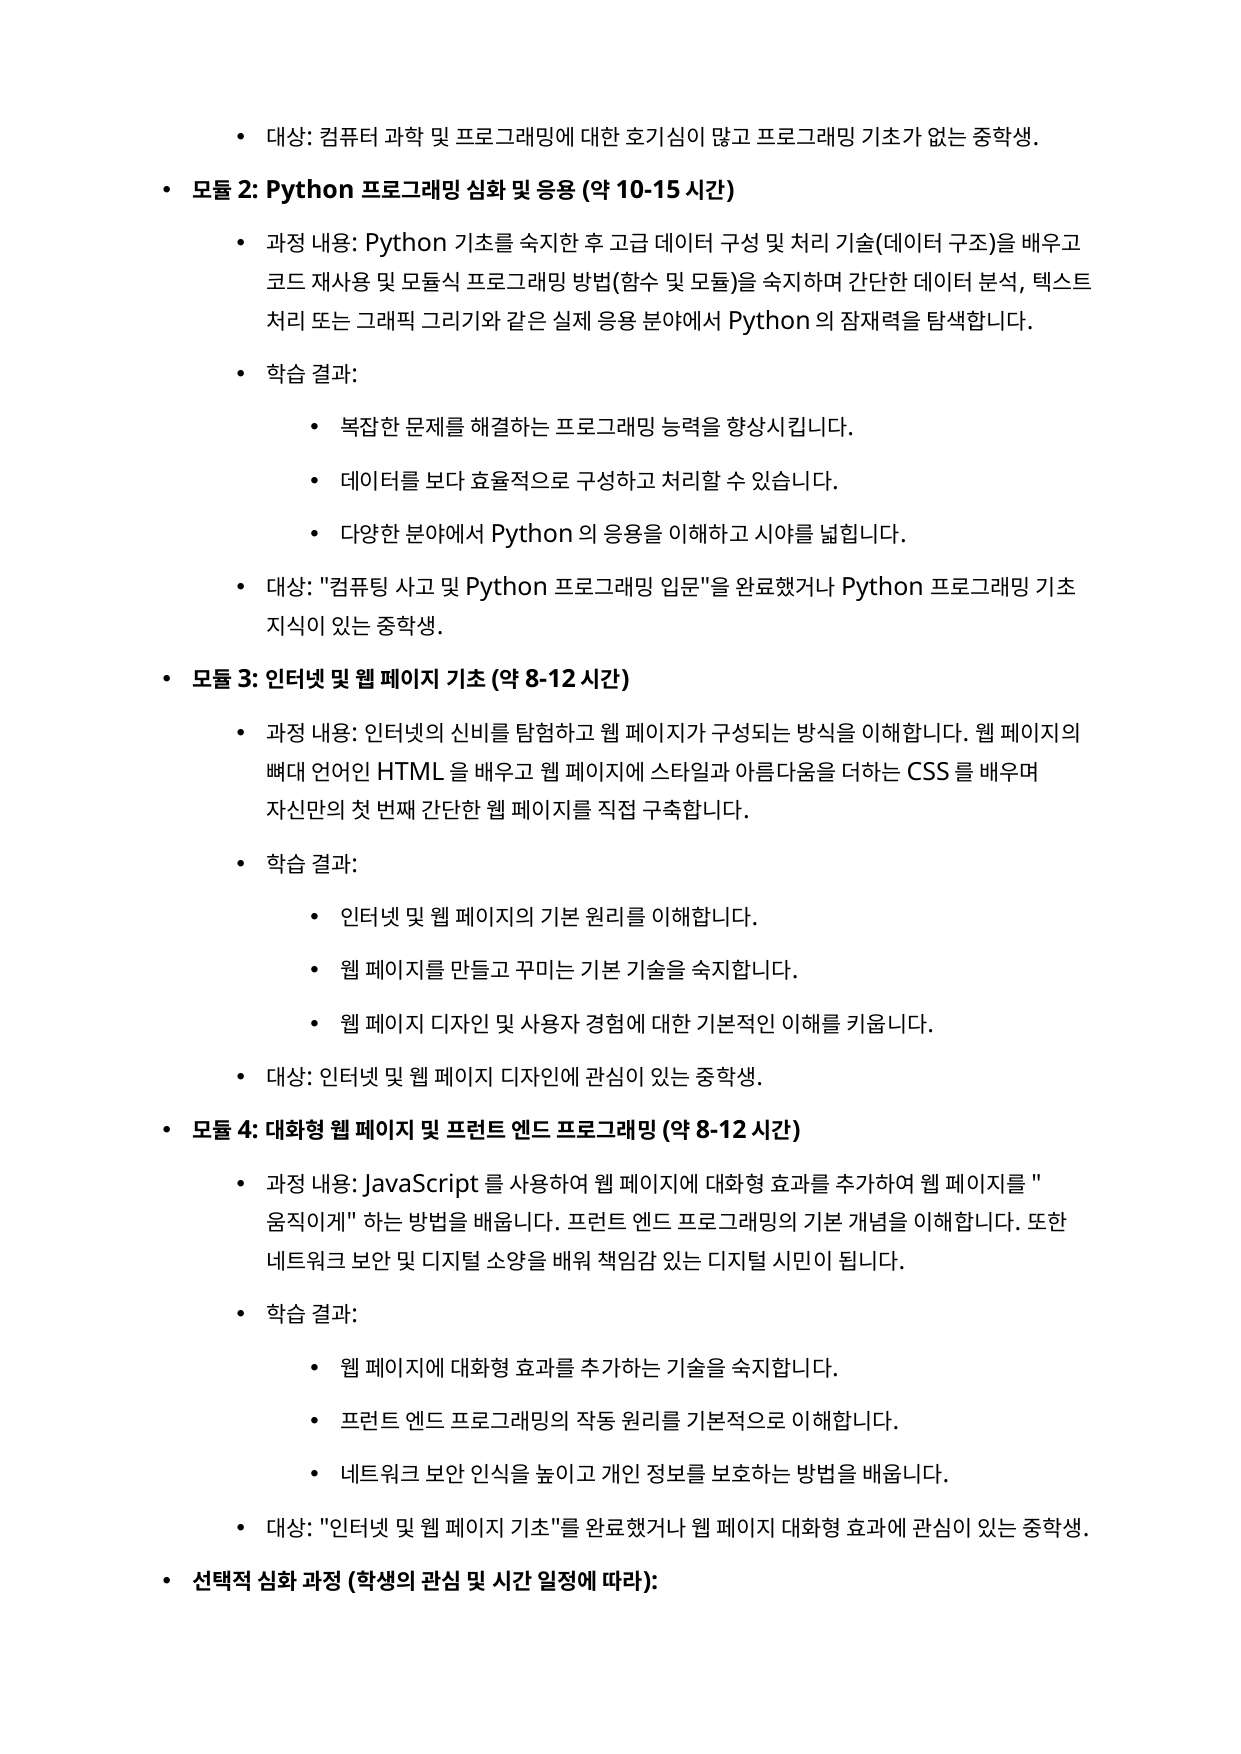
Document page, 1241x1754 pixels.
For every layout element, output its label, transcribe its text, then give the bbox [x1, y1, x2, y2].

list 학습 결과: [236, 845, 1122, 879]
list 과정 내용: Python 기초를 숙지한 후 고급 데이터 구성 및 처리 기술(데이터 구조)을 배우고 코드 재사용 및 모듈식 프로그래밍 방법(함수 및 모듈)을 숙지하며 간단한 데이터 분석, 텍스트 처리 또는 그래픽 그리기와 같은 실제 응용 분야에서 Python의 잠재력을 탐색합니다. [236, 225, 1122, 336]
list 대상: "컴퓨팅 사고 및 Python 프로그래밍 입문"을 완료했거나 Python 프로그래밍 기초 지식이 있는 중학생. [236, 569, 1122, 642]
list 프런트 엔드 프로그래밍의 작동 원리를 기본적으로 이해합니다. [310, 1403, 1122, 1437]
list 과정 내용: JavaScript를 사용하여 웹 페이지에 대화형 효과를 추가하여 웹 페이지를 "움직이게" 하는 방법을 배웁니다. 프런트 엔드 프로그래밍의 기본 개념을 이해합니다. 또한 네트워크 보안 및 디지털 소양을 배워 책임감 있는 디지털 시민이 됩니다. [236, 1165, 1122, 1277]
list 네트워크 보안 인식을 높이고 개인 정보를 보호하는 방법을 배웁니다. [310, 1456, 1122, 1490]
list 모듈 4: 대화형 웹 페이지 및 프런트 엔드 프로그래밍 (약 8-12시간) [162, 1112, 1122, 1146]
list 모듈 3: 인터넷 및 웹 페이지 기초 (약 8-12시간) [162, 661, 1122, 695]
list 모듈 2: Python 프로그래밍 심화 및 응용 (약 10-15시간) [162, 171, 1122, 206]
list 웹 페이지 디자인 및 사용자 경험에 대한 기본적인 이해를 키웁니다. [310, 1005, 1122, 1039]
list 학습 결과: [236, 356, 1122, 390]
list 대상: "인터넷 및 웹 페이지 기초"를 완료했거나 웹 페이지 대화형 효과에 관심이 있는 중학생. [236, 1509, 1122, 1543]
list 과정 내용: 인터넷의 신비를 탐험하고 웹 페이지가 구성되는 방식을 이해합니다. 웹 페이지의 뼈대 언어인 HTML을 배우고 웹 페이지에 스타일과 아름다움을 더하는 CSS를 배우며 자신만의 첫 번째 간단한 웹 페이지를 직접 구축합니다. [236, 714, 1122, 826]
list 복잡한 문제를 해결하는 프로그래밍 능력을 향상시킵니다. [310, 409, 1122, 443]
list 학습 결과: [236, 1296, 1122, 1330]
list 대상: 인터넷 및 웹 페이지 디자인에 관심이 있는 중학생. [236, 1058, 1122, 1093]
list 웹 페이지에 대화형 효과를 추가하는 기술을 숙지합니다. [310, 1349, 1122, 1383]
list 다양한 분야에서 Python의 응용을 이해하고 시야를 넓힙니다. [310, 516, 1122, 550]
list 대상: 컴퓨터 과학 및 프로그래밍에 대한 호기심이 많고 프로그래밍 기초가 없는 중학생. [236, 118, 1122, 152]
list 웹 페이지를 만들고 꾸미는 기본 기술을 숙지합니다. [310, 952, 1122, 986]
list 데이터를 보다 효율적으로 구성하고 처리할 수 있습니다. [310, 462, 1122, 496]
list 인터넷 및 웹 페이지의 기본 원리를 이해합니다. [310, 898, 1122, 933]
list 선택적 심화 과정 (학생의 관심 및 시간 일정에 따라): [162, 1563, 1122, 1597]
